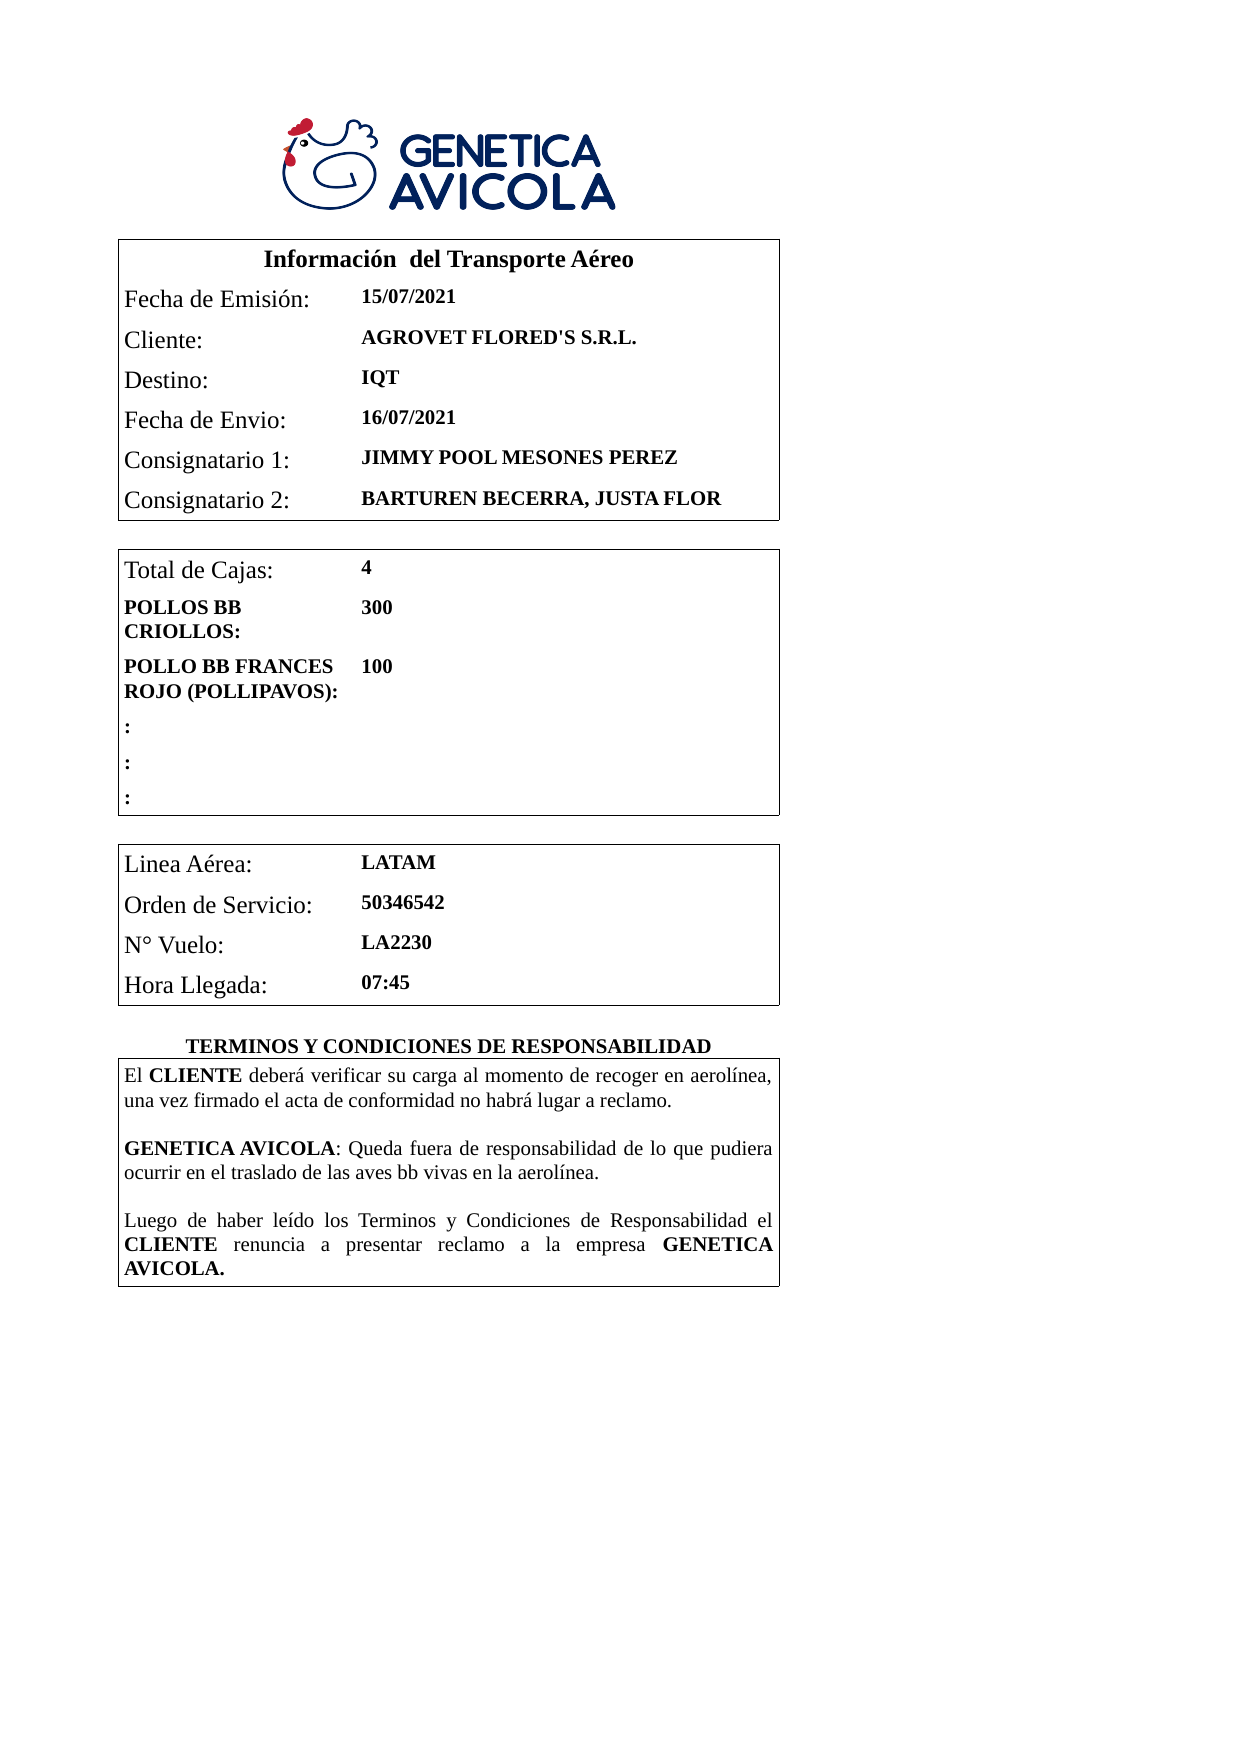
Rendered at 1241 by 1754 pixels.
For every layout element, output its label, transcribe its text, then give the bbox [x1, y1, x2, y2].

table_cell POLLO BB FRANCES ROJO (POLLIPAVOS): [119, 649, 356, 708]
table_cell [356, 521, 779, 549]
table_cell : [119, 708, 356, 744]
table_cell : [119, 779, 356, 815]
table_cell Destino: [119, 359, 356, 399]
table_cell POLLOS BB CRIOLLOS: [119, 589, 356, 649]
table_cell [356, 744, 779, 779]
table_cell TERMINOS Y CONDICIONES DE RESPONSABILIDAD [118, 1006, 779, 1058]
table_cell [356, 779, 779, 815]
table_cell 4 [356, 550, 779, 589]
table_cell [118, 816, 356, 844]
table_cell 50346542 [356, 884, 779, 924]
table_cell 15/07/2021 [356, 279, 779, 319]
table_cell Fecha de Emisión: [119, 279, 356, 319]
table_cell Hora Llegada: [119, 965, 356, 1005]
table_cell LA2230 [356, 924, 779, 964]
table_cell N° Vuelo: [119, 924, 356, 964]
table_cell JIMMY POOL MESONES PEREZ [356, 440, 779, 480]
table_cell BARTUREN BECERRA, JUSTA FLOR [356, 480, 779, 520]
table_cell Cliente: [119, 319, 356, 359]
table_cell 300 [356, 589, 779, 649]
table_cell Orden de Servicio: [119, 884, 356, 924]
table_cell Fecha de Envio: [119, 399, 356, 439]
table_cell [118, 521, 356, 549]
table_cell 100 [356, 649, 779, 708]
table_cell : [119, 744, 356, 779]
table_cell IQT [356, 359, 779, 399]
table_cell Consignatario 2: [119, 480, 356, 520]
table_cell [356, 816, 779, 844]
picture [282, 118, 616, 210]
table_cell 07:45 [356, 965, 779, 1005]
table_cell [356, 708, 779, 744]
table_cell LATAM [356, 845, 779, 884]
table_header Información del Transporte Aéreo [119, 240, 779, 279]
table_cell Consignatario 1: [119, 440, 356, 480]
table_cell Linea Aérea: [119, 845, 356, 884]
table_cell AGROVET FLORED'S S.R.L. [356, 319, 779, 359]
table_cell 16/07/2021 [356, 399, 779, 439]
table_cell El CLIENTE deberá verificar su carga al momento de recoger en aerolínea, una vez firmado el acta de conformidad no habrá lugar a reclamo. GENETICA AVICOLA: Queda fuera de responsabilidad de lo que pudiera ocurrir en el traslado de las aves bb vivas en la aerolínea. Luego de haber leído los Terminos y Condiciones de Responsabilidad el CLIENTE renuncia a presentar reclamo a la empresa GENETICA AVICOLA. [119, 1059, 779, 1286]
table_cell Total de Cajas: [119, 550, 356, 589]
